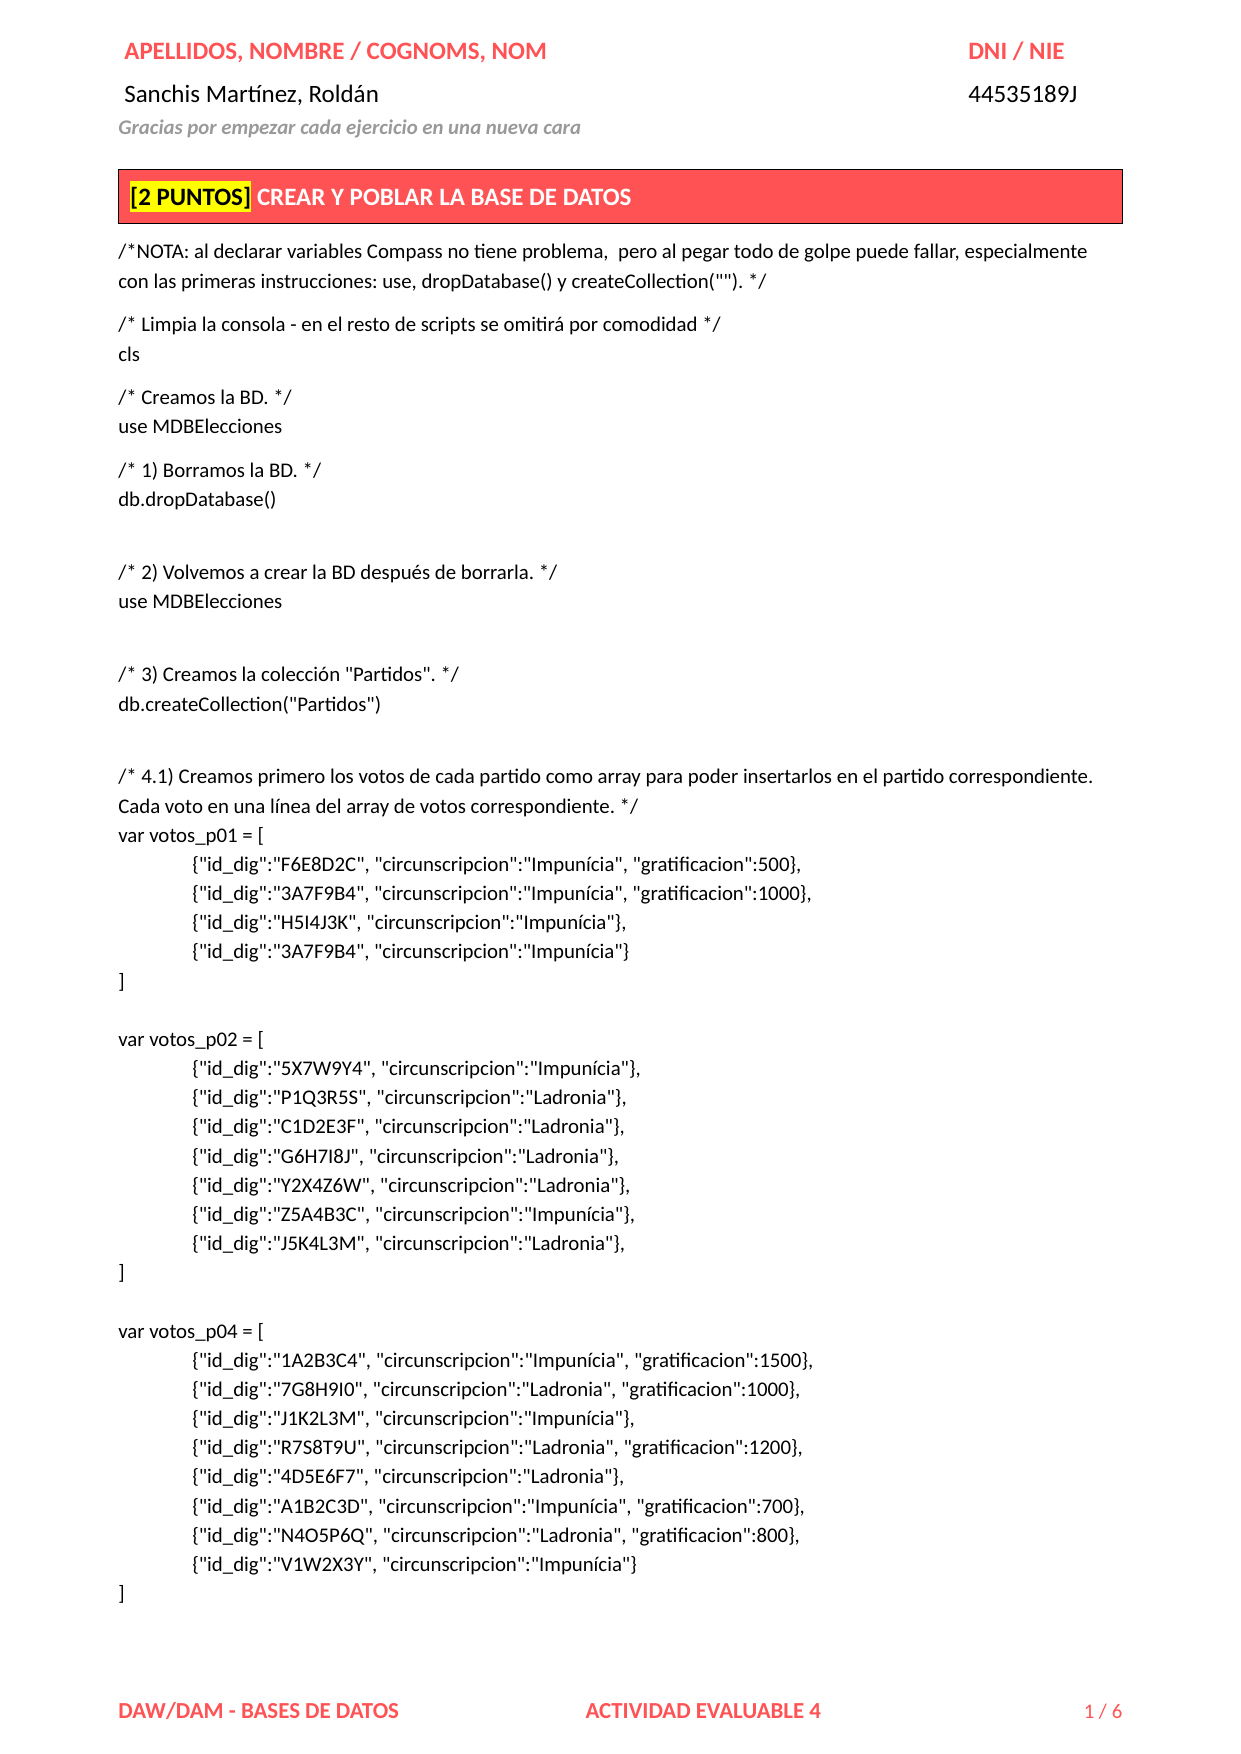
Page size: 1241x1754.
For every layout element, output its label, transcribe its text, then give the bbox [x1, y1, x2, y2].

text /* Creamos la BD. */ use MDBElecciones [118, 384, 1122, 439]
text /* 1) Borramos la BD. */ db.dropDatabase() [118, 457, 1122, 541]
text /* 2) Volvemos a crear la BD después de borrarla. */ use MDBElecciones [118, 559, 1122, 643]
text /*NOTA: al declarar variables Compass no tiene problema, pero al pegar todo de golpe puede fallar, especialmente con las primeras instrucciones: use, dropDatabase() y createCollection(""). */ [118, 239, 1122, 293]
text /* Limpia la consola - en el resto de scripts se omitirá por comodidad */ cls [118, 312, 1122, 366]
text /* 3) Creamos la colección "Partidos". */ db.createCollection("Partidos") [118, 662, 1122, 745]
text /* 4.1) Creamos primero los votos de cada partido como array para poder insertarlos en el partido correspondiente. Cada voto en una línea del array de votos correspondiente. */ var votos_p01 = [ {"id_dig":"F6E8D2C", "circunscripcion":"Impunícia", "gratificacion":500}, {"id_dig":"3A7F9B4", "circunscripcion":"Impunícia", "gratificacion":1000}, {"id_dig":"H5I4J3K", "circunscripcion":"Impunícia"}, {"id_dig":"3A7F9B4", "circunscripcion":"Impunícia"} ] var votos_p02 = [ {"id_dig":"5X7W9Y4", "circunscripcion":"Impunícia"}, {"id_dig":"P1Q3R5S", "circunscripcion":"Ladronia"}, {"id_dig":"C1D2E3F", "circunscripcion":"Ladronia"}, {"id_dig":"G6H7I8J", "circunscripcion":"Ladronia"}, {"id_dig":"Y2X4Z6W", "circunscripcion":"Ladronia"}, {"id_dig":"Z5A4B3C", "circunscripcion":"Impunícia"}, {"id_dig":"J5K4L3M", "circunscripcion":"Ladronia"}, ] var votos_p04 = [ {"id_dig":"1A2B3C4", "circunscripcion":"Impunícia", "gratificacion":1500}, {"id_dig":"7G8H9I0", "circunscripcion":"Ladronia", "gratificacion":1000}, {"id_dig":"J1K2L3M", "circunscripcion":"Impunícia"}, {"id_dig":"R7S8T9U", "circunscripcion":"Ladronia", "gratificacion":1200}, {"id_dig":"4D5E6F7", "circunscripcion":"Ladronia"}, {"id_dig":"A1B2C3D", "circunscripcion":"Impunícia", "gratificacion":700}, {"id_dig":"N4O5P6Q", "circunscripcion":"Ladronia", "gratificacion":800}, {"id_dig":"V1W2X3Y", "circunscripcion":"Impunícia"} ] [118, 764, 1122, 1664]
text [2 puntos] crear y poblar la base de datos [119, 170, 1122, 223]
